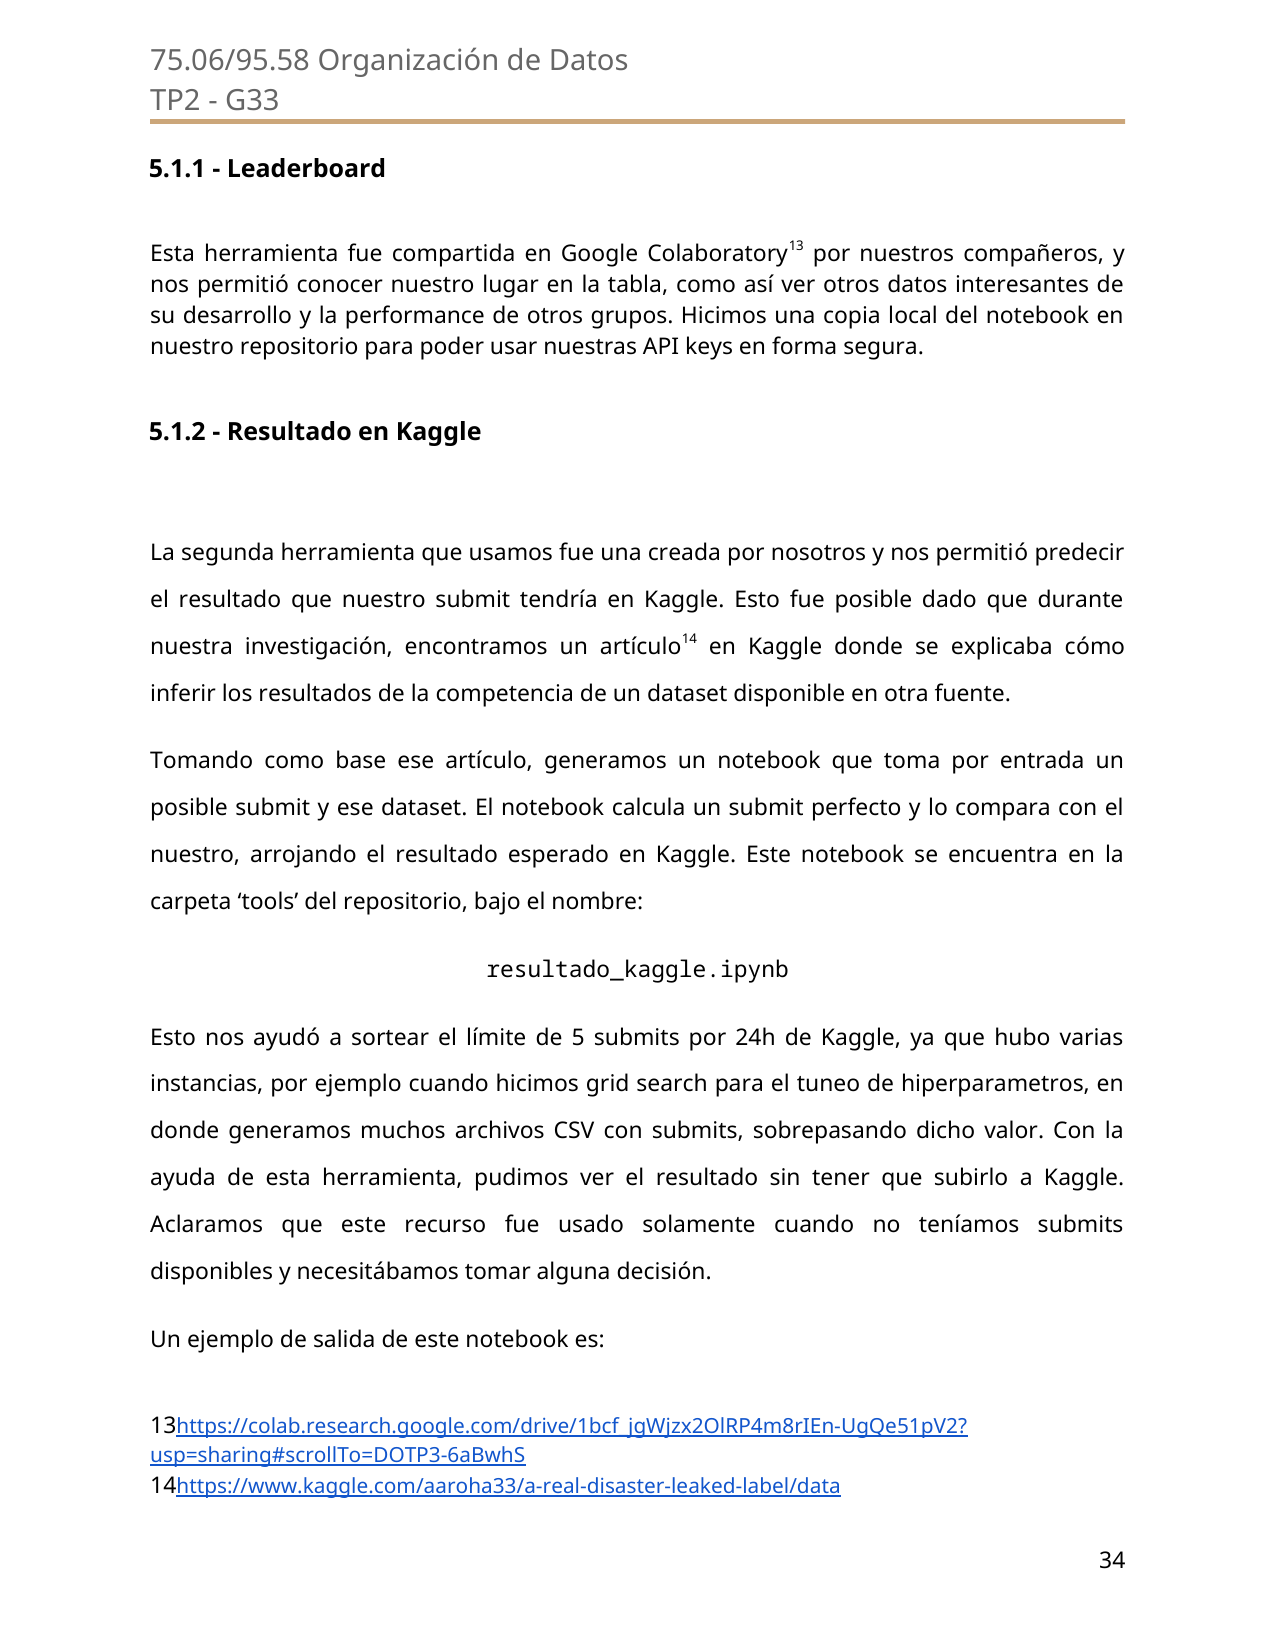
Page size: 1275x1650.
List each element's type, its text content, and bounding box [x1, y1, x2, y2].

text https://colab.research.google.com/drive/1bcf_jgWjzx2OlRP4m8rIEn-UgQe51pV2?usp=sharing#scrollTo=DOTP3-6aBwhS [150, 1409, 1125, 1469]
subtitle 5.1.2 - Resultado en Kaggle [148, 413, 1125, 448]
text resultado_kaggle.ipynb [150, 953, 1125, 984]
text Esto nos ayudó a sortear el límite de 5 submits por 24h de Kaggle, ya que hubo varias instancias, por ejemplo cuando hicimos grid search para el tuneo de hiperparametros, en donde generamos muchos archivos CSV con submits, sobrepasando dicho valor. Con la ayuda de esta herramienta, pudimos ver el resultado sin tener que subirlo a Kaggle. Aclaramos que este recurso fue usado solamente cuando no teníamos submits disponibles y necesitábamos tomar alguna decisión. [150, 1021, 1125, 1286]
text https://www.kaggle.com/aaroha33/a-real-disaster-leaked-label/data [150, 1469, 1125, 1500]
picture [150, 119, 1125, 124]
text Esta herramienta fue compartida en Google Colaboratory por nuestros compañeros, y nos permitió conocer nuestro lugar en la tabla, como así ver otros datos interesantes de su desarrollo y la performance de otros grupos. Hicimos una copia local del notebook en nuestro repositorio para poder usar nuestras API keys en forma segura. [150, 236, 1125, 361]
text Tomando como base ese artículo, generamos un notebook que toma por entrada un posible submit y ese dataset. El notebook calcula un submit perfecto y lo compara con el nuestro, arrojando el resultado esperado en Kaggle. Este notebook se encuentra en la carpeta ‘tools’ del repositorio, bajo el nombre: [150, 744, 1125, 916]
text La segunda herramienta que usamos fue una creada por nosotros y nos permitió predecir el resultado que nuestro submit tendría en Kaggle. Esto fue posible dado que durante nuestra investigación, encontramos un artículo en Kaggle donde se explicaba cómo inferir los resultados de la competencia de un dataset disponible en otra fuente. [150, 536, 1125, 708]
text Un ejemplo de salida de este notebook es: [150, 1323, 1125, 1354]
subtitle 5.1.1 - Leaderboard [148, 150, 1125, 184]
